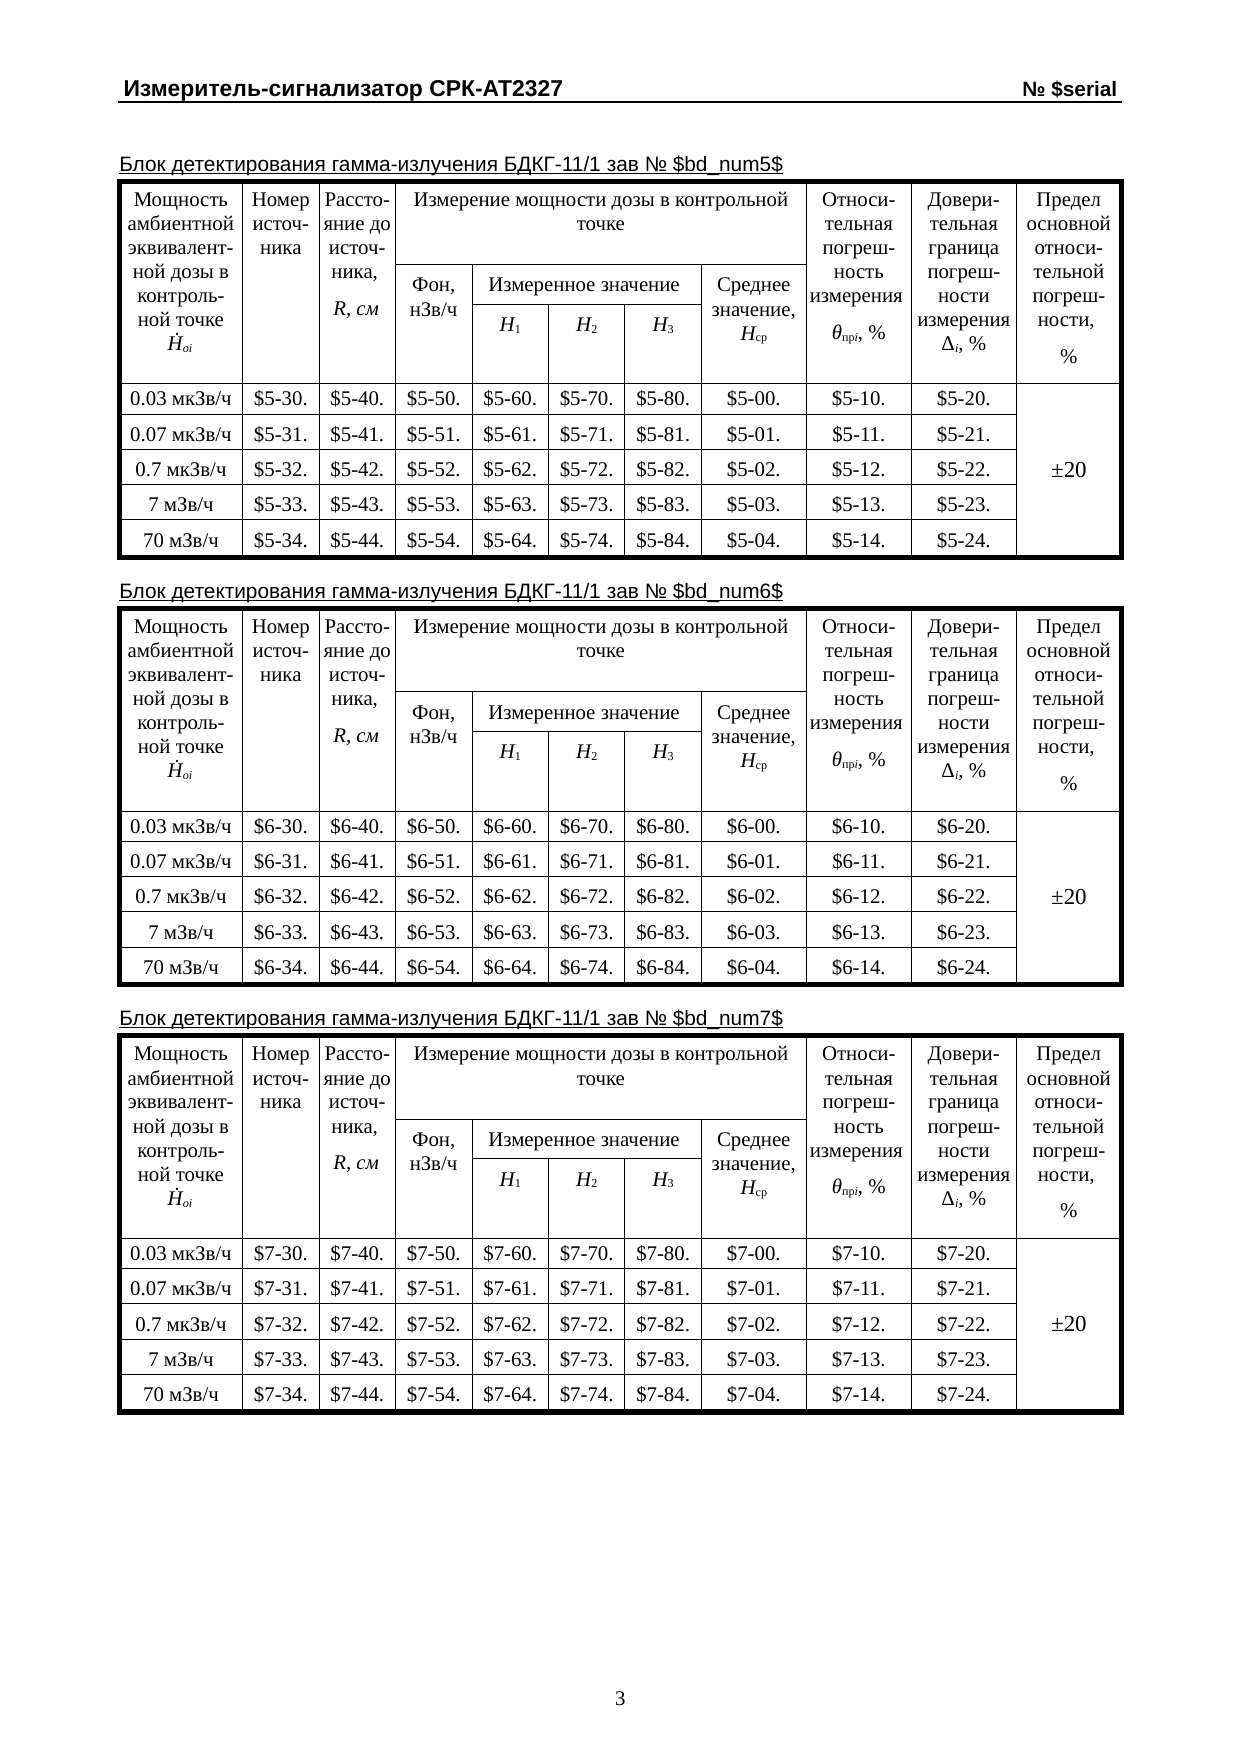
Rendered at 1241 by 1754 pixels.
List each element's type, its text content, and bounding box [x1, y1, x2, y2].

table_cell Измерение мощности дозы в контрольной точке [396, 184, 806, 264]
table_cell $7-70. [549, 1239, 624, 1268]
table_cell Фон, нЗв/ч [396, 1120, 472, 1238]
table_cell 7 мЗв/ч [122, 1340, 242, 1374]
table_cell Относи-тельная погреш-ность измерения θпрi, % [807, 611, 911, 811]
table_cell $6-50. [396, 812, 472, 841]
table_cell $7-73. [549, 1340, 624, 1374]
table_cell Измерение мощности дозы в контрольной точке [396, 1038, 806, 1119]
table_cell 0.07 мкЗв/ч [122, 842, 242, 876]
table_cell $5-03. [702, 485, 806, 519]
table_cell $6-04. [702, 948, 806, 982]
table_cell $6-02. [702, 877, 806, 911]
table_cell H1 [473, 1159, 548, 1238]
table_cell $5-40. [320, 384, 395, 413]
table_cell 0.7 мкЗв/ч [122, 450, 242, 484]
table_cell $5-80. [625, 384, 701, 413]
table_cell $6-33. [243, 912, 319, 947]
table_cell $6-84. [625, 948, 701, 982]
table_cell 0.07 мкЗв/ч [122, 415, 242, 449]
table_cell $6-32. [243, 877, 319, 911]
table_cell Довери-тельная граница погреш-ности измерения Δi, % [912, 611, 1016, 811]
table_cell $6-22. [912, 877, 1016, 911]
table_cell $6-61. [473, 842, 548, 876]
table_cell $6-52. [396, 877, 472, 911]
table_cell $6-81. [625, 842, 701, 876]
table_cell $7-52. [396, 1304, 472, 1339]
table_cell $5-22. [912, 450, 1016, 484]
table_cell $7-74. [549, 1375, 624, 1409]
table_cell $5-71. [549, 415, 624, 449]
table_cell $5-72. [549, 450, 624, 484]
table_cell $5-42. [320, 450, 395, 484]
table_cell $6-62. [473, 877, 548, 911]
table_cell $6-54. [396, 948, 472, 982]
table_cell $7-30. [243, 1239, 319, 1268]
table_cell Рассто-яние до источ-ника, R, см [320, 184, 395, 383]
table_cell $5-20. [912, 384, 1016, 413]
table_cell $6-53. [396, 912, 472, 947]
table_cell $6-70. [549, 812, 624, 841]
table_cell Предел основной относи-тельной погреш-ности, % [1017, 611, 1119, 811]
table_cell $5-63. [473, 485, 548, 519]
table_cell $7-21. [912, 1269, 1016, 1303]
table_cell $5-12. [807, 450, 911, 484]
table_cell $6-51. [396, 842, 472, 876]
table_cell $7-10. [807, 1239, 911, 1268]
table_cell 0.7 мкЗв/ч [122, 1304, 242, 1339]
table_cell $7-03. [702, 1340, 806, 1374]
table_cell $5-32. [243, 450, 319, 484]
table_cell Среднее значение, Hср [702, 692, 806, 811]
table_cell $6-01. [702, 842, 806, 876]
table_cell $5-11. [807, 415, 911, 449]
table_cell $6-72. [549, 877, 624, 911]
table_cell $5-44. [320, 520, 395, 555]
table_cell $5-60. [473, 384, 548, 413]
table_cell Измеренное значение [473, 1120, 701, 1158]
table_cell $6-31. [243, 842, 319, 876]
table_cell H3 [625, 305, 701, 383]
table_cell $5-34. [243, 520, 319, 555]
table_cell $5-33. [243, 485, 319, 519]
table_cell $6-14. [807, 948, 911, 982]
table_cell Рассто-яние до источ-ника, R, см [320, 611, 395, 811]
table_cell $7-80. [625, 1239, 701, 1268]
table_cell $5-02. [702, 450, 806, 484]
table_cell $6-20. [912, 812, 1016, 841]
table_cell 7 мЗв/ч [122, 912, 242, 947]
table_cell 0.03 мкЗв/ч [122, 384, 242, 413]
table_cell H1 [473, 305, 548, 383]
table_cell $5-52. [396, 450, 472, 484]
table_cell $5-00. [702, 384, 806, 413]
table_cell $7-31. [243, 1269, 319, 1303]
table_cell $7-81. [625, 1269, 701, 1303]
table_cell $7-32. [243, 1304, 319, 1339]
table_cell $6-23. [912, 912, 1016, 947]
table_cell Мощность амбиентной эквивалент-ной дозы в контроль-ной точке Ḣoi [122, 184, 242, 383]
table_cell H2 [549, 305, 624, 383]
table_cell $6-60. [473, 812, 548, 841]
table_cell 70 мЗв/ч [122, 1375, 242, 1409]
table_cell $5-84. [625, 520, 701, 555]
table_cell 0.07 мкЗв/ч [122, 1269, 242, 1303]
table_cell ±20 [1017, 384, 1119, 555]
table_cell $5-62. [473, 450, 548, 484]
table_cell $7-83. [625, 1340, 701, 1374]
table_cell $5-81. [625, 415, 701, 449]
table_cell $6-03. [702, 912, 806, 947]
table_cell Измерение мощности дозы в контрольной точке [396, 611, 806, 691]
table_cell Относи-тельная погреш-ность измерения θпрi, % [807, 1038, 911, 1238]
table_cell $5-13. [807, 485, 911, 519]
table_cell $7-43. [320, 1340, 395, 1374]
table_cell $5-01. [702, 415, 806, 449]
table_cell $7-02. [702, 1304, 806, 1339]
table_cell $7-12. [807, 1304, 911, 1339]
table_cell $5-21. [912, 415, 1016, 449]
table_cell $7-01. [702, 1269, 806, 1303]
table_cell $7-64. [473, 1375, 548, 1409]
table_cell Относи-тельная погреш-ность измерения θпрi, % [807, 184, 911, 383]
table_cell $5-23. [912, 485, 1016, 519]
table_cell $6-80. [625, 812, 701, 841]
table_cell $7-53. [396, 1340, 472, 1374]
table_cell Номер источ-ника [243, 1038, 319, 1238]
table_cell $6-73. [549, 912, 624, 947]
table_cell $6-42. [320, 877, 395, 911]
table_cell Предел основной относи-тельной погреш-ности, % [1017, 1038, 1119, 1238]
table_cell $7-14. [807, 1375, 911, 1409]
table_cell $5-50. [396, 384, 472, 413]
table_cell 70 мЗв/ч [122, 520, 242, 555]
table_cell H2 [549, 1159, 624, 1238]
table_cell $6-41. [320, 842, 395, 876]
table_cell Мощность амбиентной эквивалент-ной дозы в контроль-ной точке Ḣoi [122, 1038, 242, 1238]
table_cell $6-82. [625, 877, 701, 911]
table_cell $6-40. [320, 812, 395, 841]
table_cell H2 [549, 732, 624, 811]
table_cell $5-41. [320, 415, 395, 449]
table_cell $7-41. [320, 1269, 395, 1303]
table_cell $7-11. [807, 1269, 911, 1303]
table_cell $7-71. [549, 1269, 624, 1303]
table_cell $6-11. [807, 842, 911, 876]
table_cell Довери-тельная граница погреш-ности измерения Δi, % [912, 184, 1016, 383]
table_cell $6-63. [473, 912, 548, 947]
table_cell 0.03 мкЗв/ч [122, 812, 242, 841]
table_cell $6-13. [807, 912, 911, 947]
table_cell $6-64. [473, 948, 548, 982]
table_cell $7-82. [625, 1304, 701, 1339]
table_cell $5-61. [473, 415, 548, 449]
table_cell $7-42. [320, 1304, 395, 1339]
table_cell $6-83. [625, 912, 701, 947]
table_cell Измеренное значение [473, 265, 701, 304]
table_cell $7-04. [702, 1375, 806, 1409]
table_cell $6-12. [807, 877, 911, 911]
table_cell $7-00. [702, 1239, 806, 1268]
table_cell $7-23. [912, 1340, 1016, 1374]
table_cell $5-43. [320, 485, 395, 519]
table_cell Среднее значение, Hср [702, 265, 806, 383]
table_cell Предел основной относи-тельной погреш-ности, % [1017, 184, 1119, 383]
table_cell $7-51. [396, 1269, 472, 1303]
table_header Блок детектирования гамма-излучения БДКГ-11/1 зав № $bd_num5$ [119, 133, 1121, 178]
table_header Блок детектирования гамма-излучения БДКГ-11/1 зав № $bd_num7$ [119, 987, 1121, 1033]
table_cell H3 [625, 732, 701, 811]
table_cell $7-63. [473, 1340, 548, 1374]
table_cell ±20 [1017, 812, 1119, 982]
table_cell $7-33. [243, 1340, 319, 1374]
table_cell H1 [473, 732, 548, 811]
table_cell Мощность амбиентной эквивалент-ной дозы в контроль-ной точке Ḣoi [122, 611, 242, 811]
table_cell $5-30. [243, 384, 319, 413]
table_cell Рассто-яние до источ-ника, R, см [320, 1038, 395, 1238]
table_cell Номер источ-ника [243, 184, 319, 383]
table_cell Номер источ-ника [243, 611, 319, 811]
table_cell $7-22. [912, 1304, 1016, 1339]
table_cell Фон, нЗв/ч [396, 692, 472, 811]
table_cell $7-62. [473, 1304, 548, 1339]
table_cell $6-44. [320, 948, 395, 982]
table_cell $7-34. [243, 1375, 319, 1409]
table_cell 7 мЗв/ч [122, 485, 242, 519]
table_cell $7-40. [320, 1239, 395, 1268]
table_cell $5-74. [549, 520, 624, 555]
table_cell $5-53. [396, 485, 472, 519]
table_cell $5-51. [396, 415, 472, 449]
table_cell $6-74. [549, 948, 624, 982]
table_cell $5-54. [396, 520, 472, 555]
table_cell $6-00. [702, 812, 806, 841]
table_cell $7-50. [396, 1239, 472, 1268]
table_cell $5-04. [702, 520, 806, 555]
table_cell $7-13. [807, 1340, 911, 1374]
table_header Блок детектирования гамма-излучения БДКГ-11/1 зав № $bd_num6$ [119, 560, 1121, 606]
table_cell $6-43. [320, 912, 395, 947]
table_cell $6-30. [243, 812, 319, 841]
table_cell $7-54. [396, 1375, 472, 1409]
table_cell $7-20. [912, 1239, 1016, 1268]
table_cell 0.7 мкЗв/ч [122, 877, 242, 911]
table_cell 70 мЗв/ч [122, 948, 242, 982]
table_cell $6-10. [807, 812, 911, 841]
table_cell Фон, нЗв/ч [396, 265, 472, 383]
table_cell ±20 [1017, 1239, 1119, 1409]
table_cell $5-73. [549, 485, 624, 519]
table_cell $7-24. [912, 1375, 1016, 1409]
table_cell $5-10. [807, 384, 911, 413]
table_cell $6-34. [243, 948, 319, 982]
table_cell $7-44. [320, 1375, 395, 1409]
table_cell H3 [625, 1159, 701, 1238]
table_cell Измеренное значение [473, 692, 701, 731]
table_cell $7-60. [473, 1239, 548, 1268]
table_cell $5-64. [473, 520, 548, 555]
table_cell $6-21. [912, 842, 1016, 876]
table_cell $6-24. [912, 948, 1016, 982]
table_cell Среднее значение, Hср [702, 1120, 806, 1238]
table_cell $5-70. [549, 384, 624, 413]
table_cell $7-72. [549, 1304, 624, 1339]
table_cell Довери-тельная граница погреш-ности измерения Δi, % [912, 1038, 1016, 1238]
table_cell $5-14. [807, 520, 911, 555]
table_cell $7-61. [473, 1269, 548, 1303]
table_cell $5-82. [625, 450, 701, 484]
table_cell $7-84. [625, 1375, 701, 1409]
table_cell $6-71. [549, 842, 624, 876]
table_cell 0.03 мкЗв/ч [122, 1239, 242, 1268]
table_cell $5-31. [243, 415, 319, 449]
table_cell $5-24. [912, 520, 1016, 555]
table_cell $5-83. [625, 485, 701, 519]
